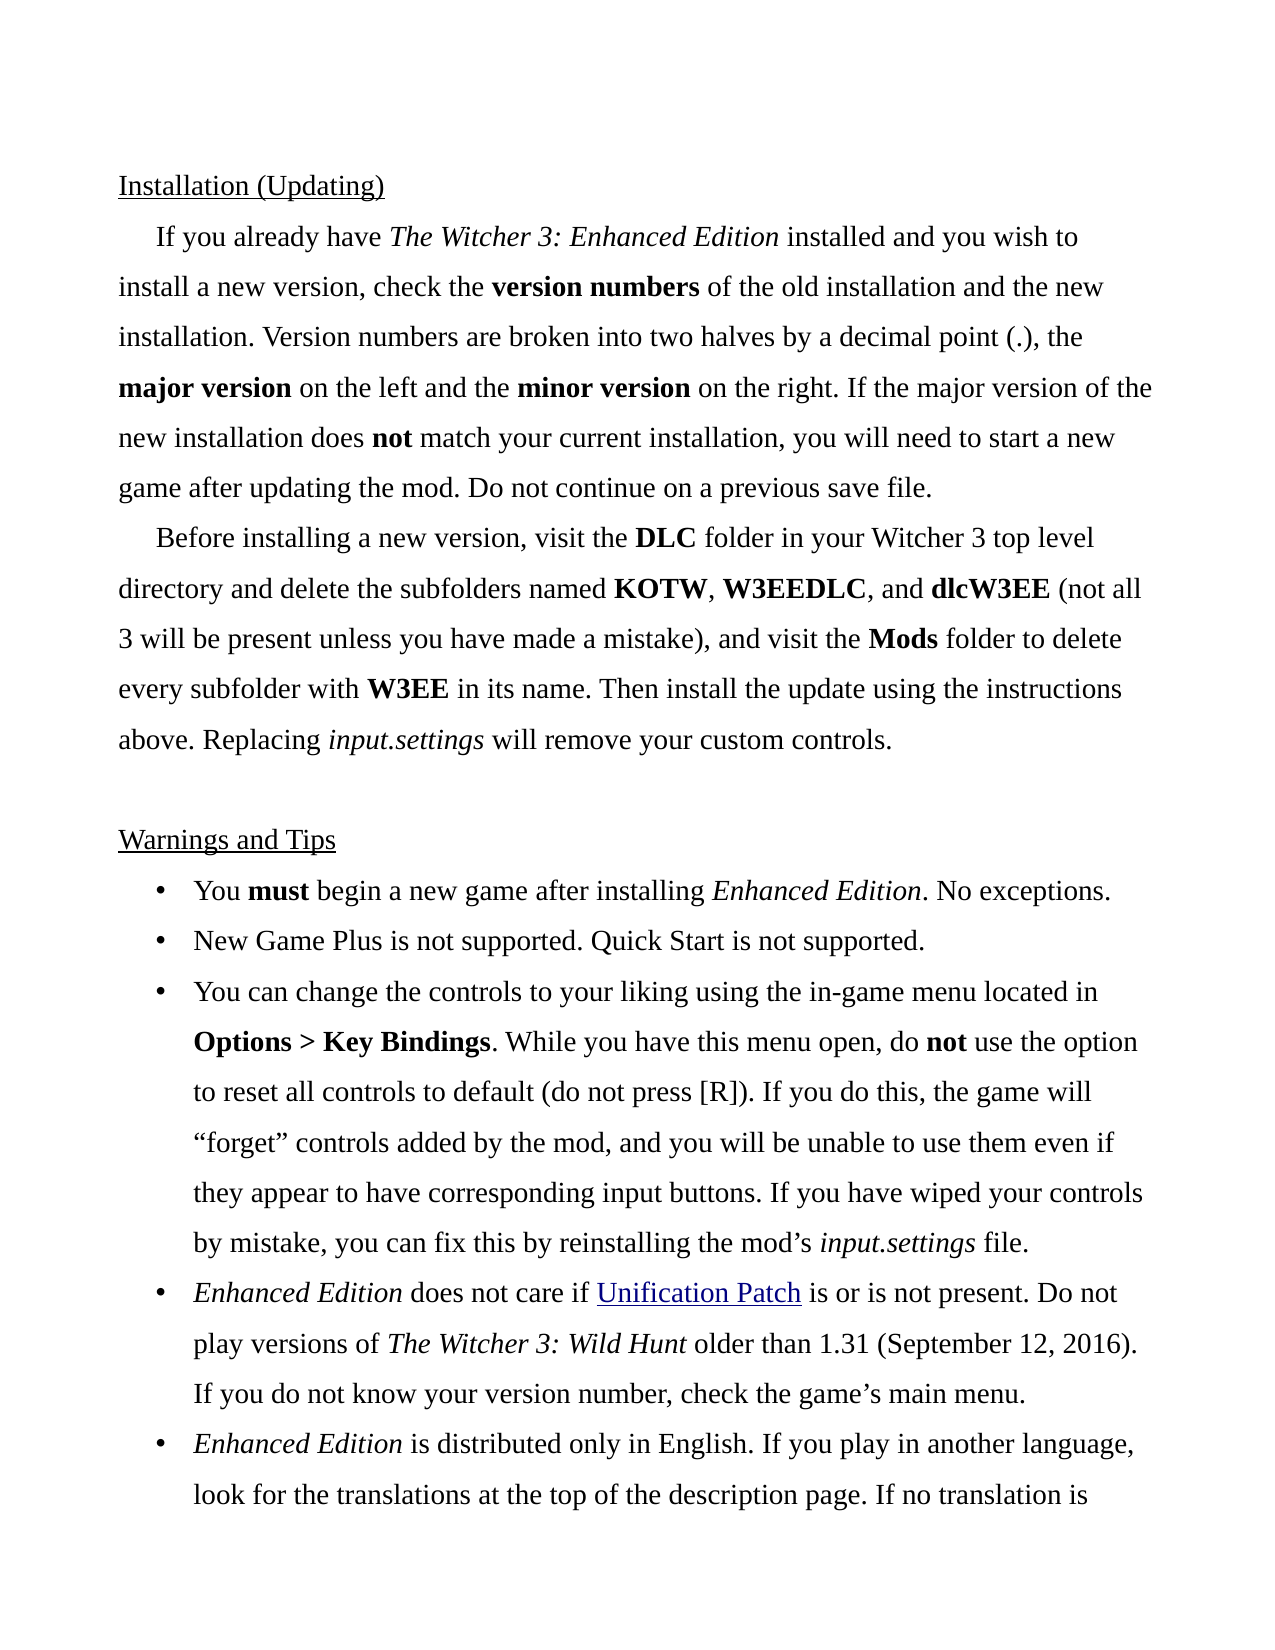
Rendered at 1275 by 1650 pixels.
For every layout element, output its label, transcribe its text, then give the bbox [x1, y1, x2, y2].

text Installation (Updating) [118, 168, 1157, 202]
list You can change the controls to your liking using the in-game menu located in Options > Key Bindings. While you have this menu open, do not use the option to reset all controls to default (do not press [R]). If you do this, the game will “forget” controls added by the mod, and you will be unable to use them even if they appear to have corresponding input buttons. If you have wiped your controls by mistake, you can fix this by reinstalling the mod’s input.settings file. [156, 974, 1157, 1259]
text Warnings and Tips [118, 822, 1157, 856]
list Enhanced Edition is distributed only in English. If you play in another language, look for the translations at the top of the description page. If no translation is [156, 1427, 1157, 1511]
list You must begin a new game after installing Enhanced Edition. No exceptions. [156, 873, 1157, 906]
text Before installing a new version, visit the DLC folder in your Witcher 3 top level directory and delete the subfolders named KOTW, W3EEDLC, and dlcW3EE (not all 3 will be present unless you have made a mistake), and visit the Mods folder to delete every subfolder with W3EE in its name. Then install the update using the instructions above. Replacing input.settings will remove your custom controls. [118, 521, 1157, 755]
text If you already have The Witcher 3: Enhanced Edition installed and you wish to install a new version, check the version numbers of the old installation and the new installation. Version numbers are broken into two halves by a decimal point (.), the major version on the left and the minor version on the right. If the major version of the new installation does not match your current installation, you will need to start a new game after updating the mod. Do not continue on a previous save file. [118, 219, 1157, 504]
list Enhanced Edition does not care if Unification Patch is or is not present. Do not play versions of The Witcher 3: Wild Hunt older than 1.31 (September 12, 2016). If you do not know your version number, check the game’s main menu. [156, 1276, 1157, 1410]
list New Game Plus is not supported. Quick Start is not supported. [156, 923, 1157, 957]
